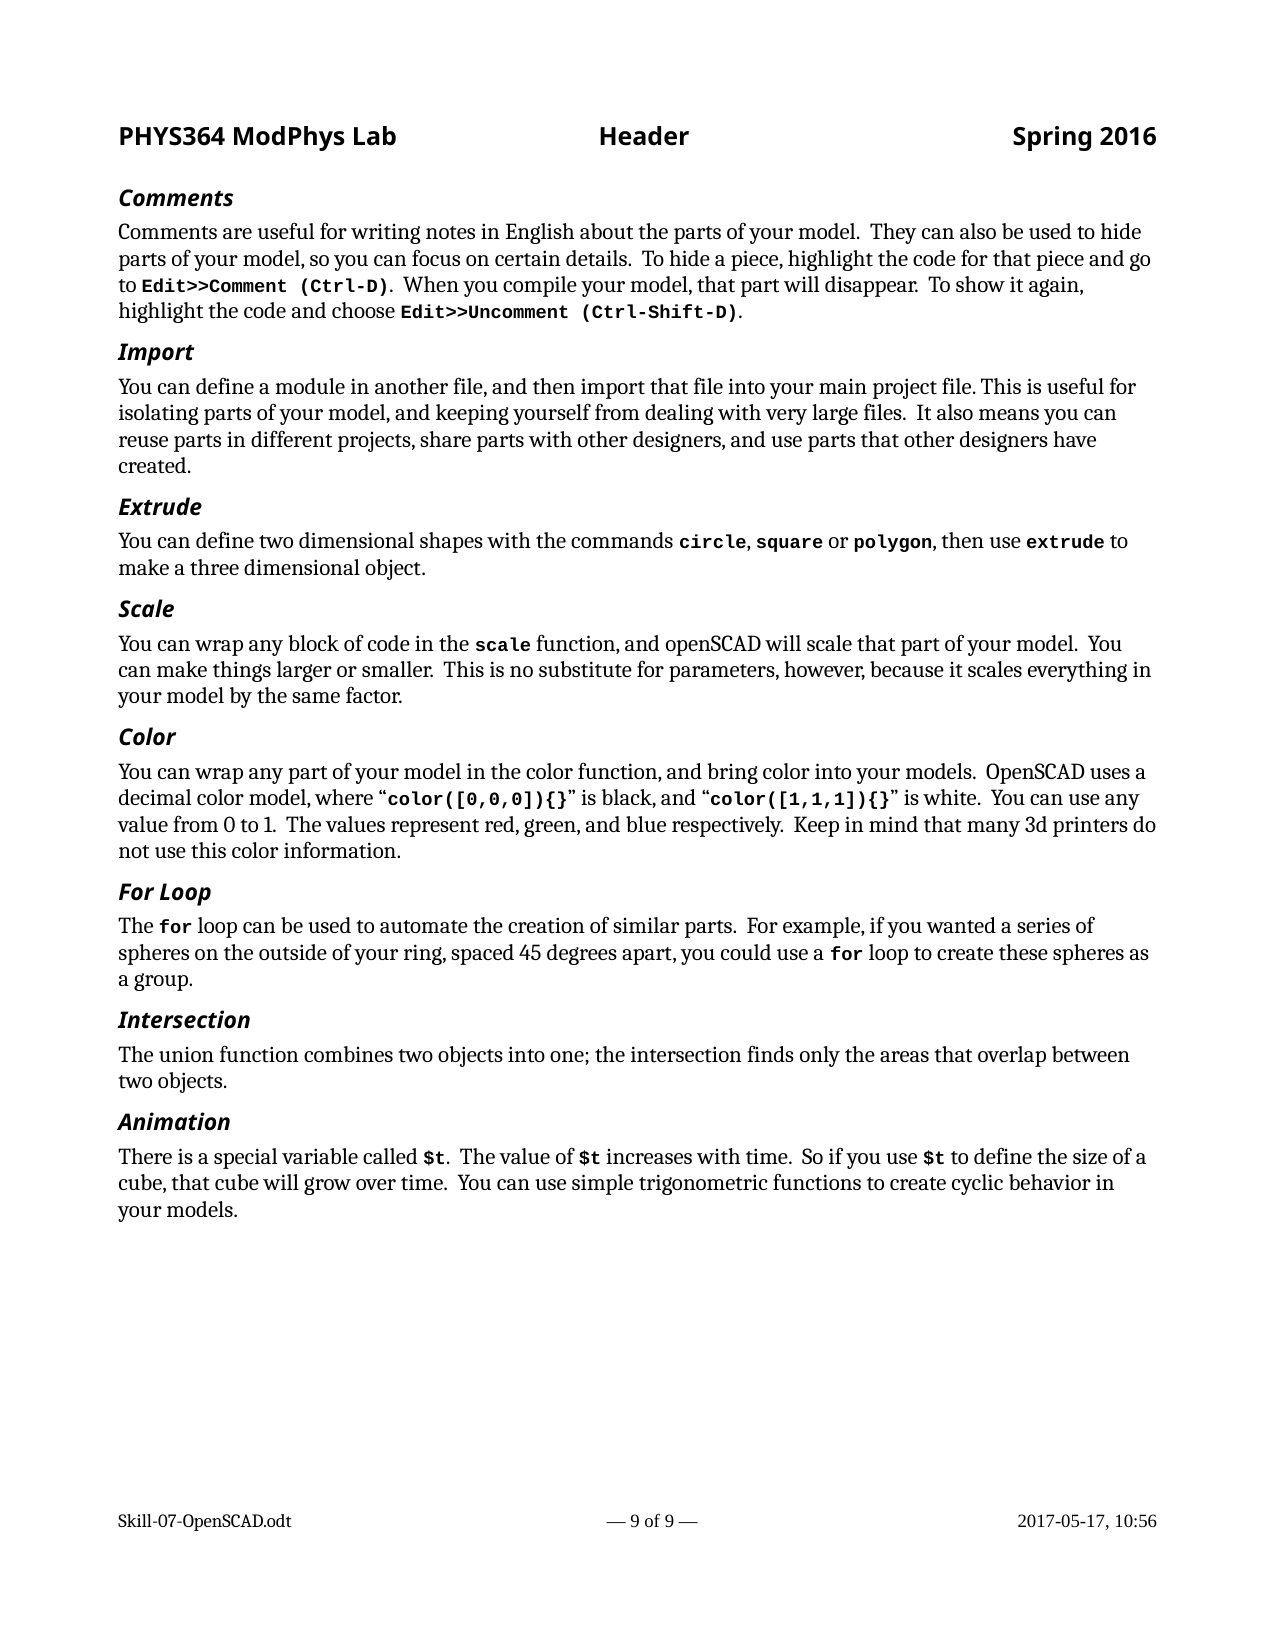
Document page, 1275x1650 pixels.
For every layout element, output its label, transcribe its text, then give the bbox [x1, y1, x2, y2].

text The union function combines two objects into one; the intersection finds only the areas that overlap between two objects. [118, 1042, 1157, 1094]
text You can define two dimensional shapes with the commands circle, square or polygon, then use extrude to make a three dimensional object. [118, 528, 1157, 581]
subtitle Intersection [118, 1004, 1157, 1036]
text You can define a module in another file, and then import that file into your main project file. This is useful for isolating parts of your model, and keeping yourself from dealing with very large files. It also means you can reuse parts in different projects, share parts with other designers, and use parts that other designers have created. [118, 374, 1157, 479]
subtitle Comments [118, 182, 1157, 213]
text There is a special variable called $t. The value of $t increases with time. So if you use $t to define the size of a cube, that cube will grow over time. You can use simple trigonometric functions to create cyclic behavior in your models. [118, 1144, 1157, 1223]
subtitle Scale [118, 593, 1157, 624]
text The for loop can be used to automate the creation of similar parts. For example, if you wanted a series of spheres on the outside of your ring, spaced 45 degrees apart, you could use a for loop to create these spheres as a group. [118, 913, 1157, 992]
subtitle Import [118, 336, 1157, 368]
text You can wrap any block of code in the scale function, and openSCAD will scale that part of your model. You can make things larger or smaller. This is no substitute for parameters, however, because it scales everything in your model by the same factor. [118, 630, 1157, 709]
text You can wrap any part of your model in the color function, and bring color into your models. OpenSCAD uses a decimal color model, where “color([0,0,0]){}” is black, and “color([1,1,1]){}” is white. You can use any value from 0 to 1. The values represent red, green, and blue respectively. Keep in mind that many 3d printers do not use this color information. [118, 759, 1157, 864]
subtitle Animation [118, 1106, 1157, 1138]
subtitle Color [118, 721, 1157, 753]
subtitle Extrude [118, 491, 1157, 522]
text Comments are useful for writing notes in English about the parts of your model. They can also be used to hide parts of your model, so you can focus on certain details. To hide a piece, highlight the code for that piece and go to Edit>>Comment (Ctrl-D). When you compile your model, that part will disappear. To show it again, highlight the code and choose Edit>>Uncomment (Ctrl-Shift-D). [118, 219, 1157, 324]
subtitle For Loop [118, 876, 1157, 907]
